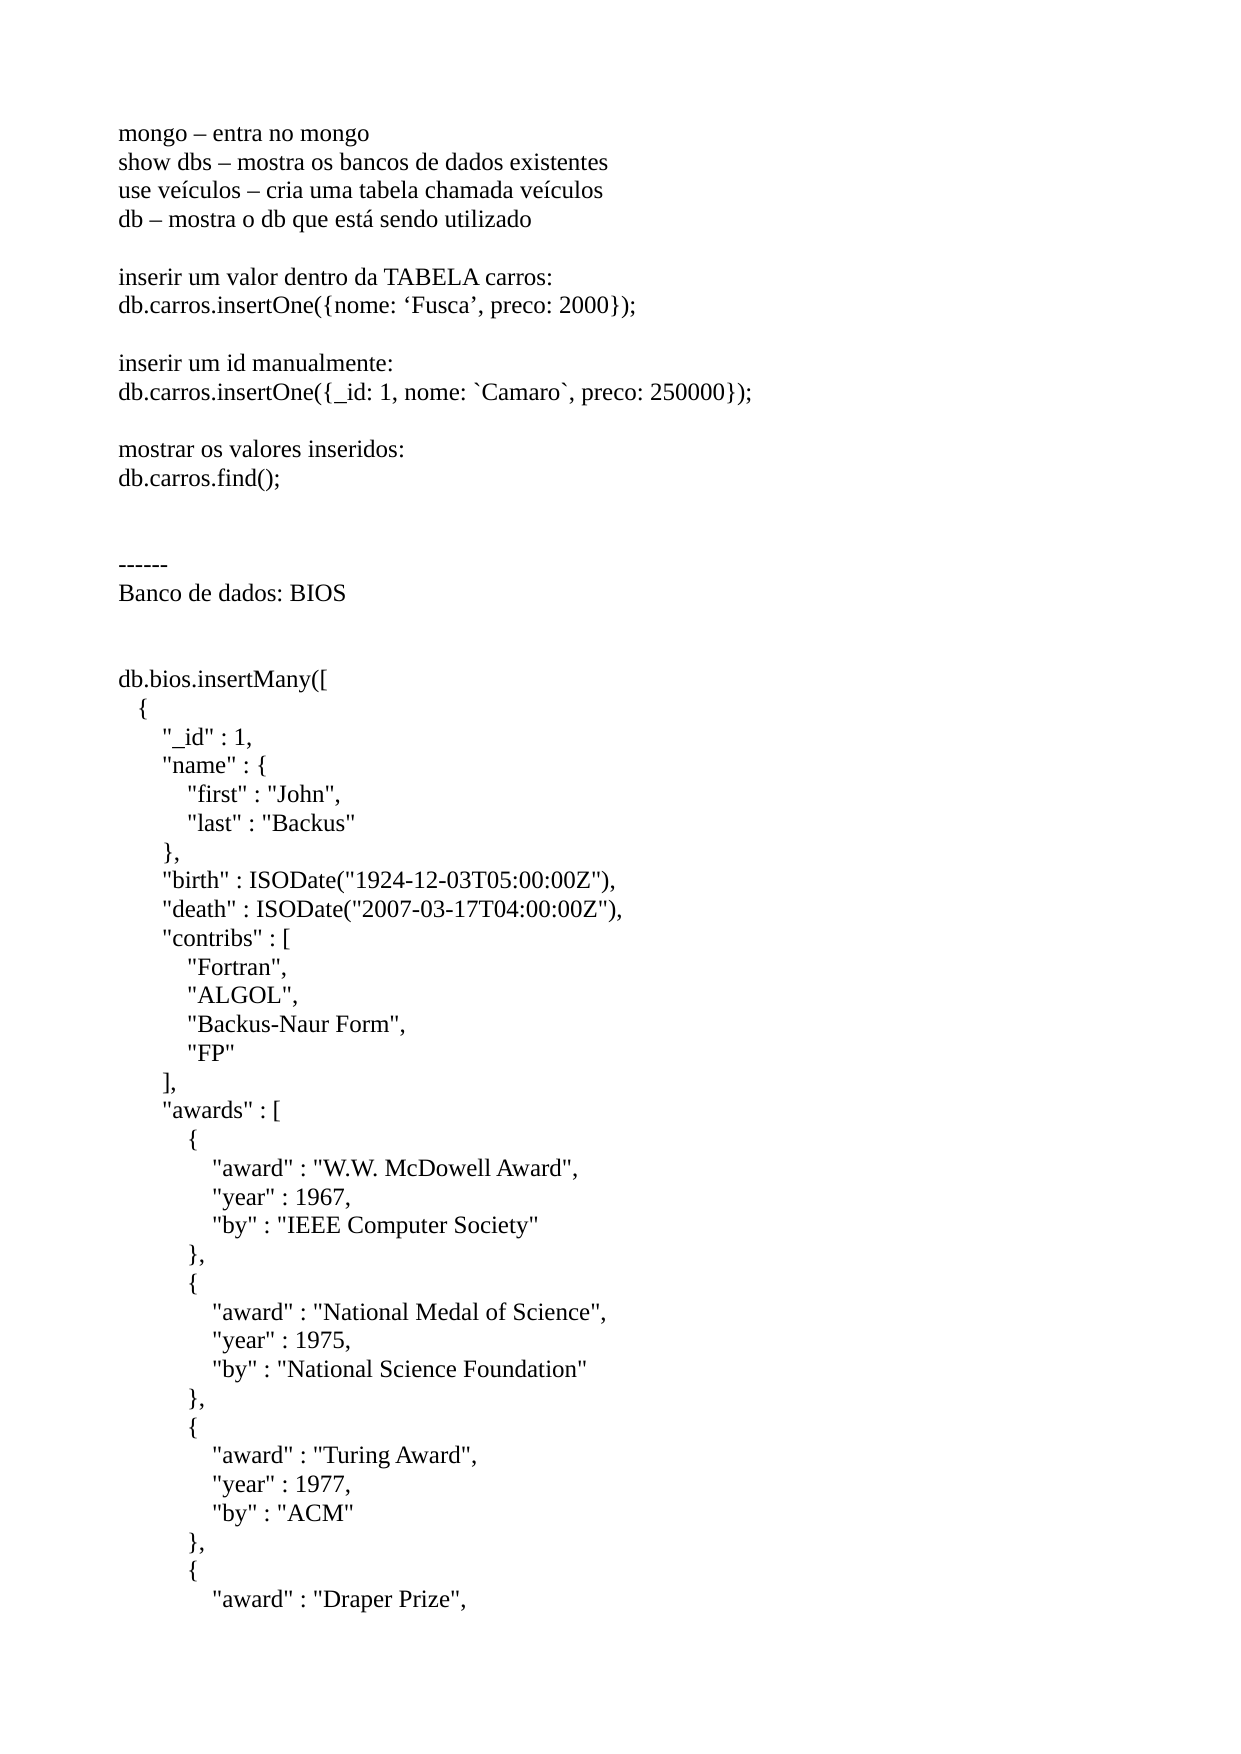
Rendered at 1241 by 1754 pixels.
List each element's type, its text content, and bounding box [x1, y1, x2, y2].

text db – mostra o db que está sendo utilizado [118, 204, 1122, 233]
text "awards" : [ [118, 1096, 1122, 1124]
text "award" : "Draper Prize", [118, 1584, 1122, 1613]
text "birth" : ISODate("1924-12-03T05:00:00Z"), [118, 866, 1122, 894]
text db.carros.find(); [118, 463, 1122, 492]
text "by" : "IEEE Computer Society" [118, 1211, 1122, 1239]
text "_id" : 1, [118, 722, 1122, 751]
text { [118, 1412, 1122, 1441]
text show dbs – mostra os bancos de dados existentes [118, 147, 1122, 176]
text db.carros.insertOne({_id: 1, nome: `Camaro`, preco: 250000}); [118, 377, 1122, 406]
text use veículos – cria uma tabela chamada veículos [118, 176, 1122, 204]
text "by" : "National Science Foundation" [118, 1354, 1122, 1383]
text }, [118, 837, 1122, 866]
text }, [118, 1383, 1122, 1412]
text "ALGOL", [118, 981, 1122, 1009]
text inserir um id manualmente: [118, 348, 1122, 377]
text { [118, 693, 1122, 722]
text "by" : "ACM" [118, 1498, 1122, 1527]
text "award" : "W.W. McDowell Award", [118, 1153, 1122, 1182]
text ], [118, 1067, 1122, 1096]
text }, [118, 1527, 1122, 1556]
text "contribs" : [ [118, 923, 1122, 952]
text ------ [118, 549, 1122, 578]
text "Fortran", [118, 952, 1122, 981]
text inserir um valor dentro da TABELA carros: [118, 262, 1122, 291]
text "Backus-Naur Form", [118, 1009, 1122, 1038]
text mostrar os valores inseridos: [118, 434, 1122, 463]
text mongo – entra no mongo [118, 118, 1122, 147]
text db.bios.insertMany([ [118, 664, 1122, 693]
text "award" : "Turing Award", [118, 1441, 1122, 1469]
text Banco de dados: BIOS [118, 578, 1122, 607]
text }, [118, 1239, 1122, 1268]
text "year" : 1975, [118, 1326, 1122, 1354]
text "year" : 1977, [118, 1469, 1122, 1498]
text "name" : { [118, 751, 1122, 779]
text { [118, 1556, 1122, 1584]
text "year" : 1967, [118, 1182, 1122, 1211]
text "FP" [118, 1038, 1122, 1067]
text db.carros.insertOne({nome: ‘Fusca’, preco: 2000}); [118, 291, 1122, 319]
text "last" : "Backus" [118, 808, 1122, 837]
text "first" : "John", [118, 779, 1122, 808]
text "death" : ISODate("2007-03-17T04:00:00Z"), [118, 894, 1122, 923]
text { [118, 1124, 1122, 1153]
text { [118, 1268, 1122, 1297]
text "award" : "National Medal of Science", [118, 1297, 1122, 1326]
